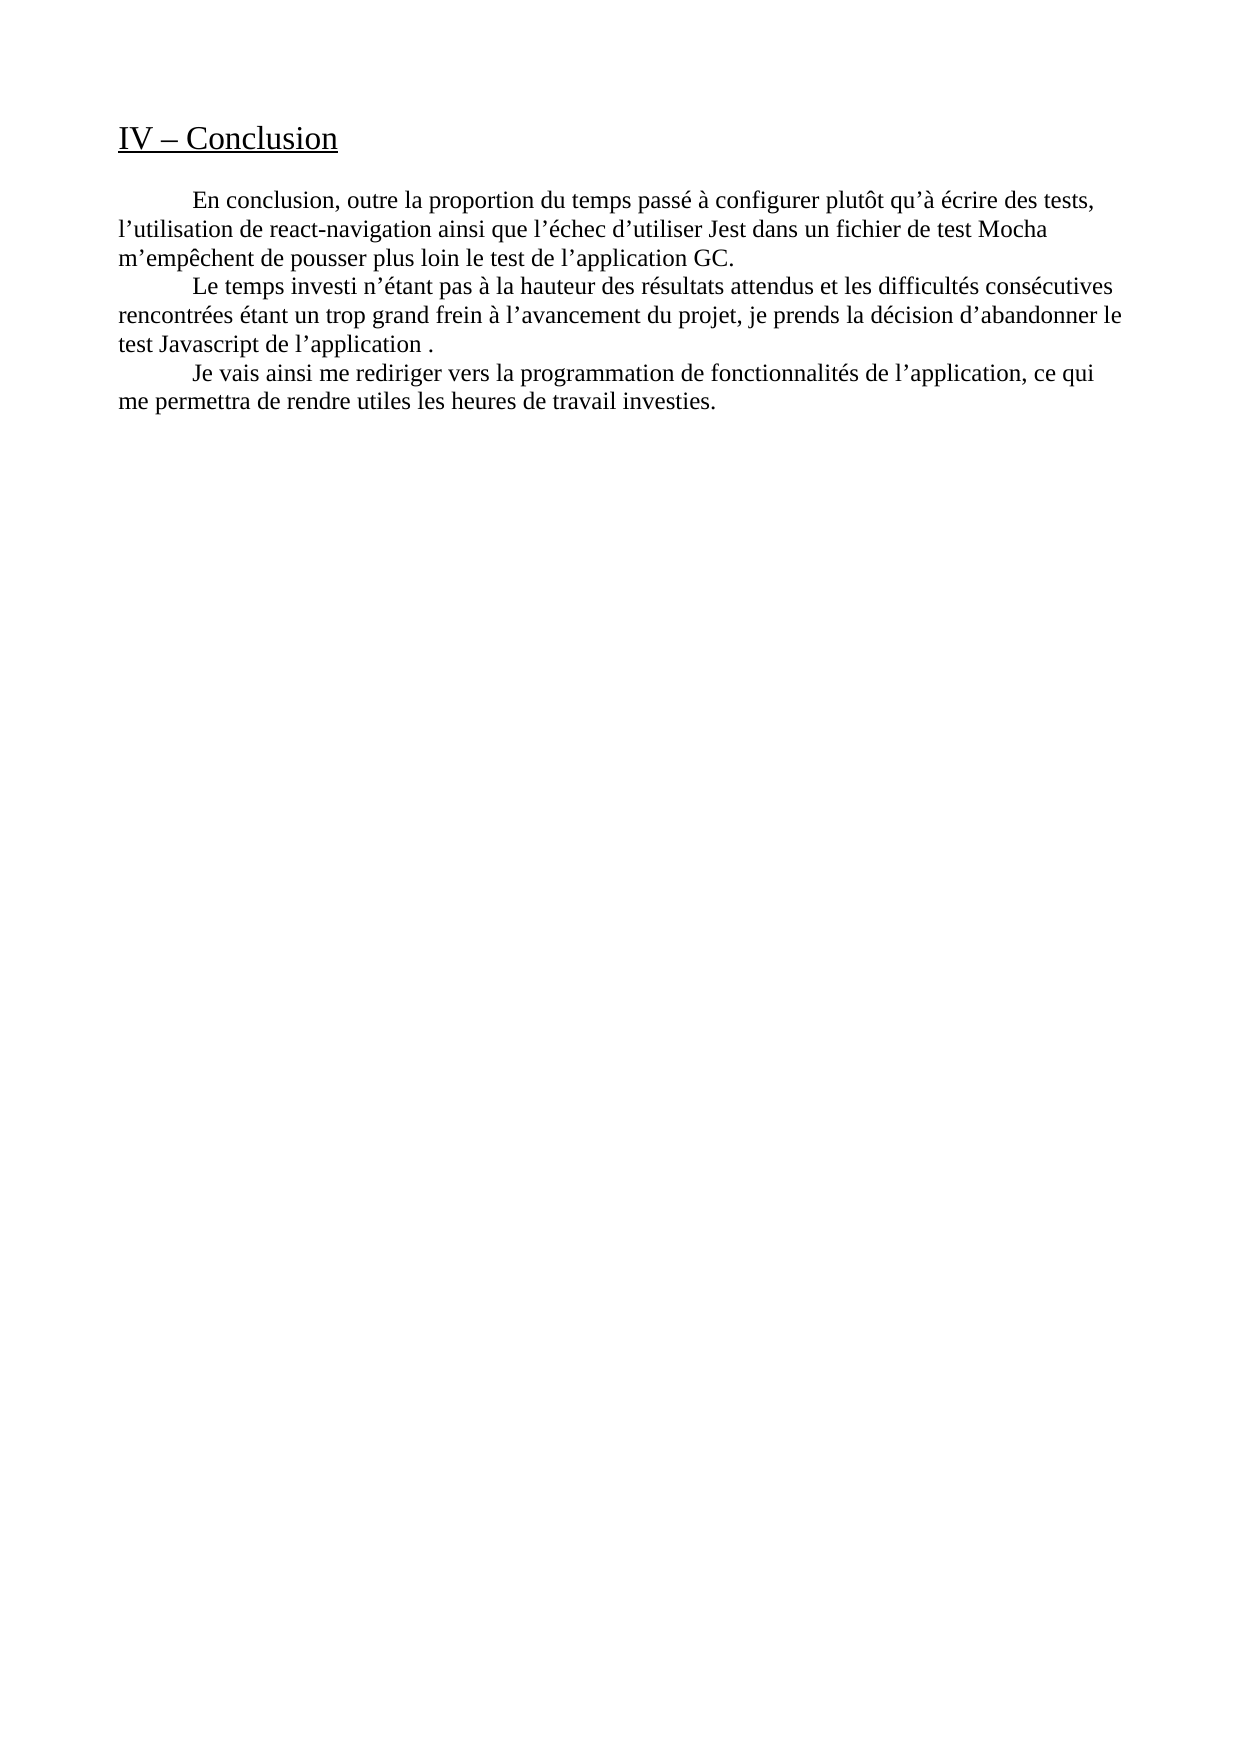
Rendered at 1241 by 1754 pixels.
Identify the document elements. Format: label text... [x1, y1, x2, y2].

text En conclusion, outre la proportion du temps passé à configurer plutôt qu’à écrire des tests, l’utilisation de react-navigation ainsi que l’échec d’utiliser Jest dans un fichier de test Mocha m’empêchent de pousser plus loin le test de l’application GC. [118, 185, 1122, 271]
text IV – Conclusion [118, 118, 1122, 156]
text Le temps investi n’étant pas à la hauteur des résultats attendus et les difficultés consécutives rencontrées étant un trop grand frein à l’avancement du projet, je prends la décision d’abandonner le test Javascript de l’application . [118, 271, 1122, 358]
text Je vais ainsi me rediriger vers la programmation de fonctionnalités de l’application, ce qui me permettra de rendre utiles les heures de travail investies. [118, 358, 1122, 415]
